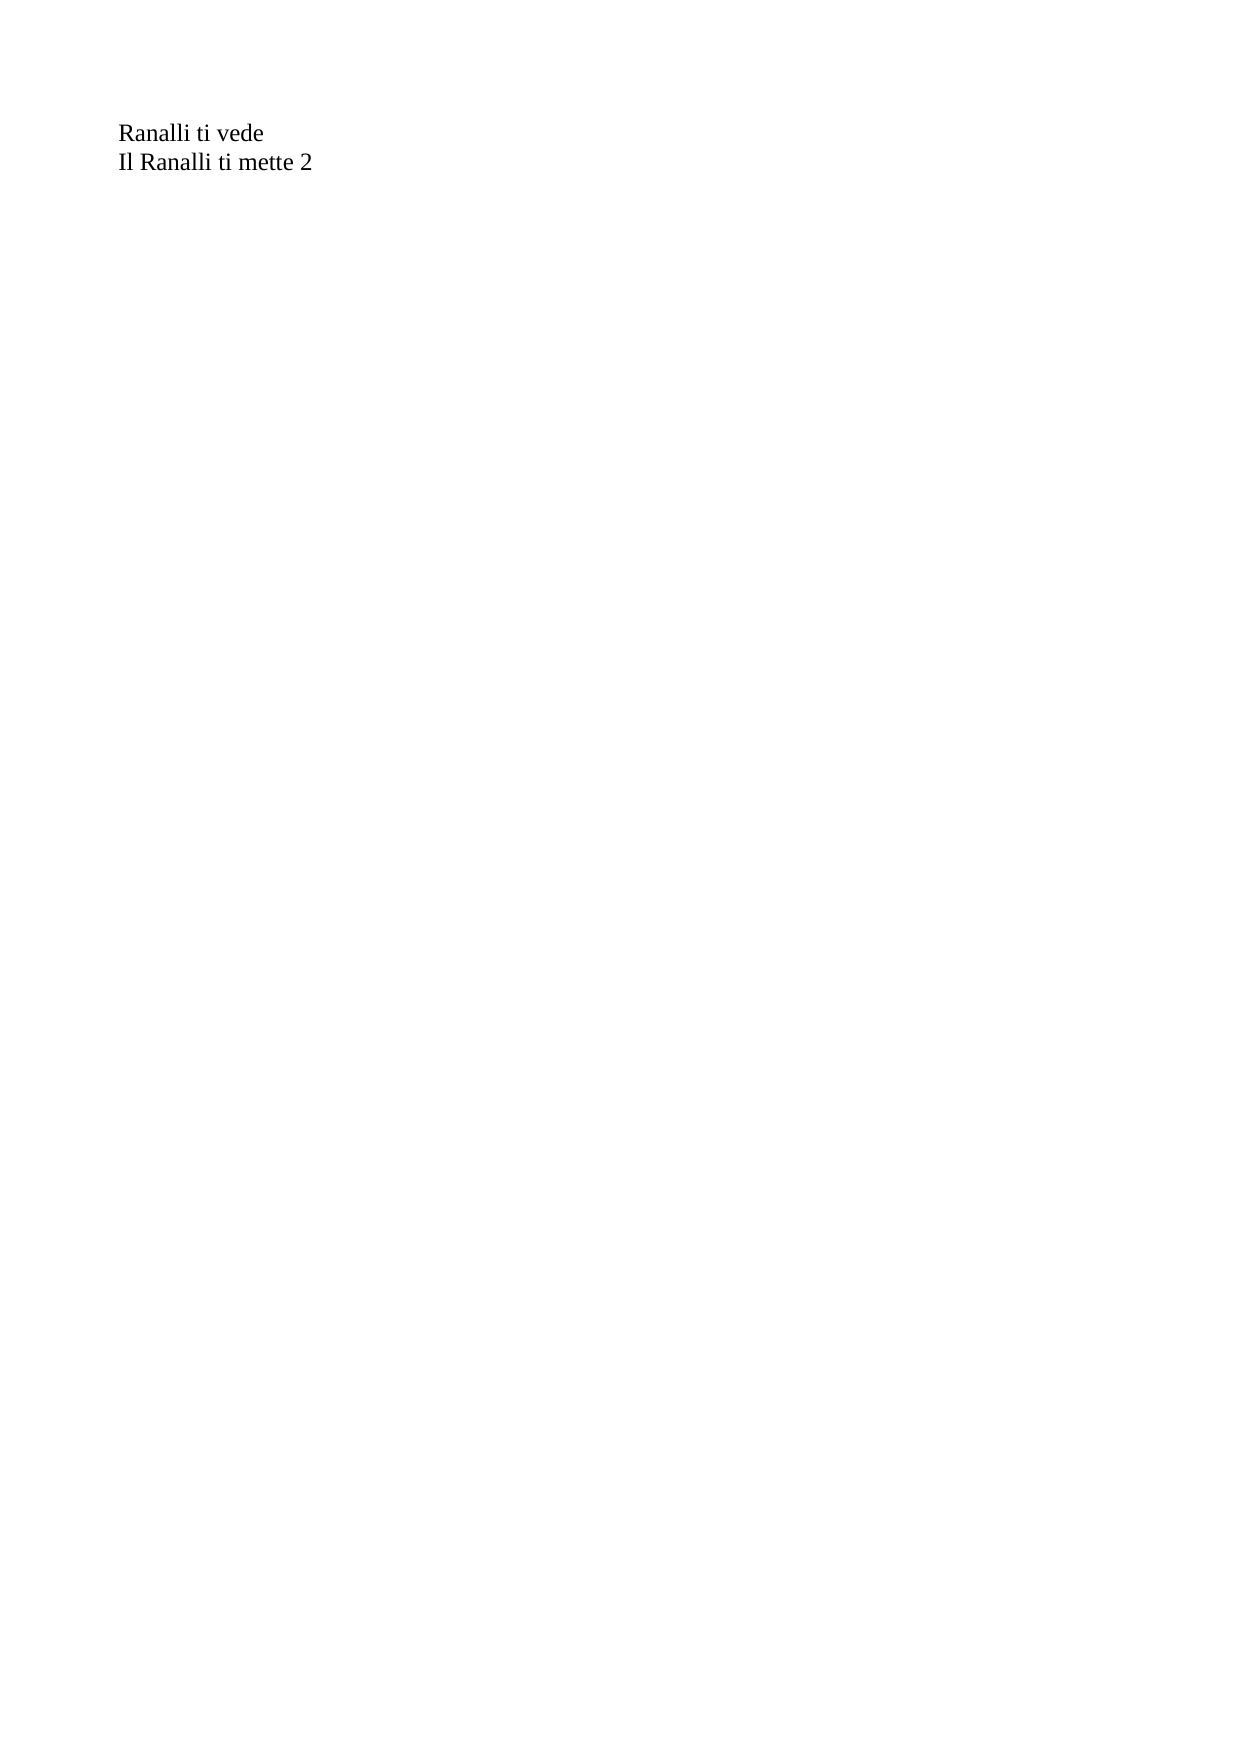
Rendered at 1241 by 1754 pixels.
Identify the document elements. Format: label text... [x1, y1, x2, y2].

text Ranalli ti vede [118, 118, 1122, 147]
text Il Ranalli ti mette 2 [118, 147, 1122, 176]
